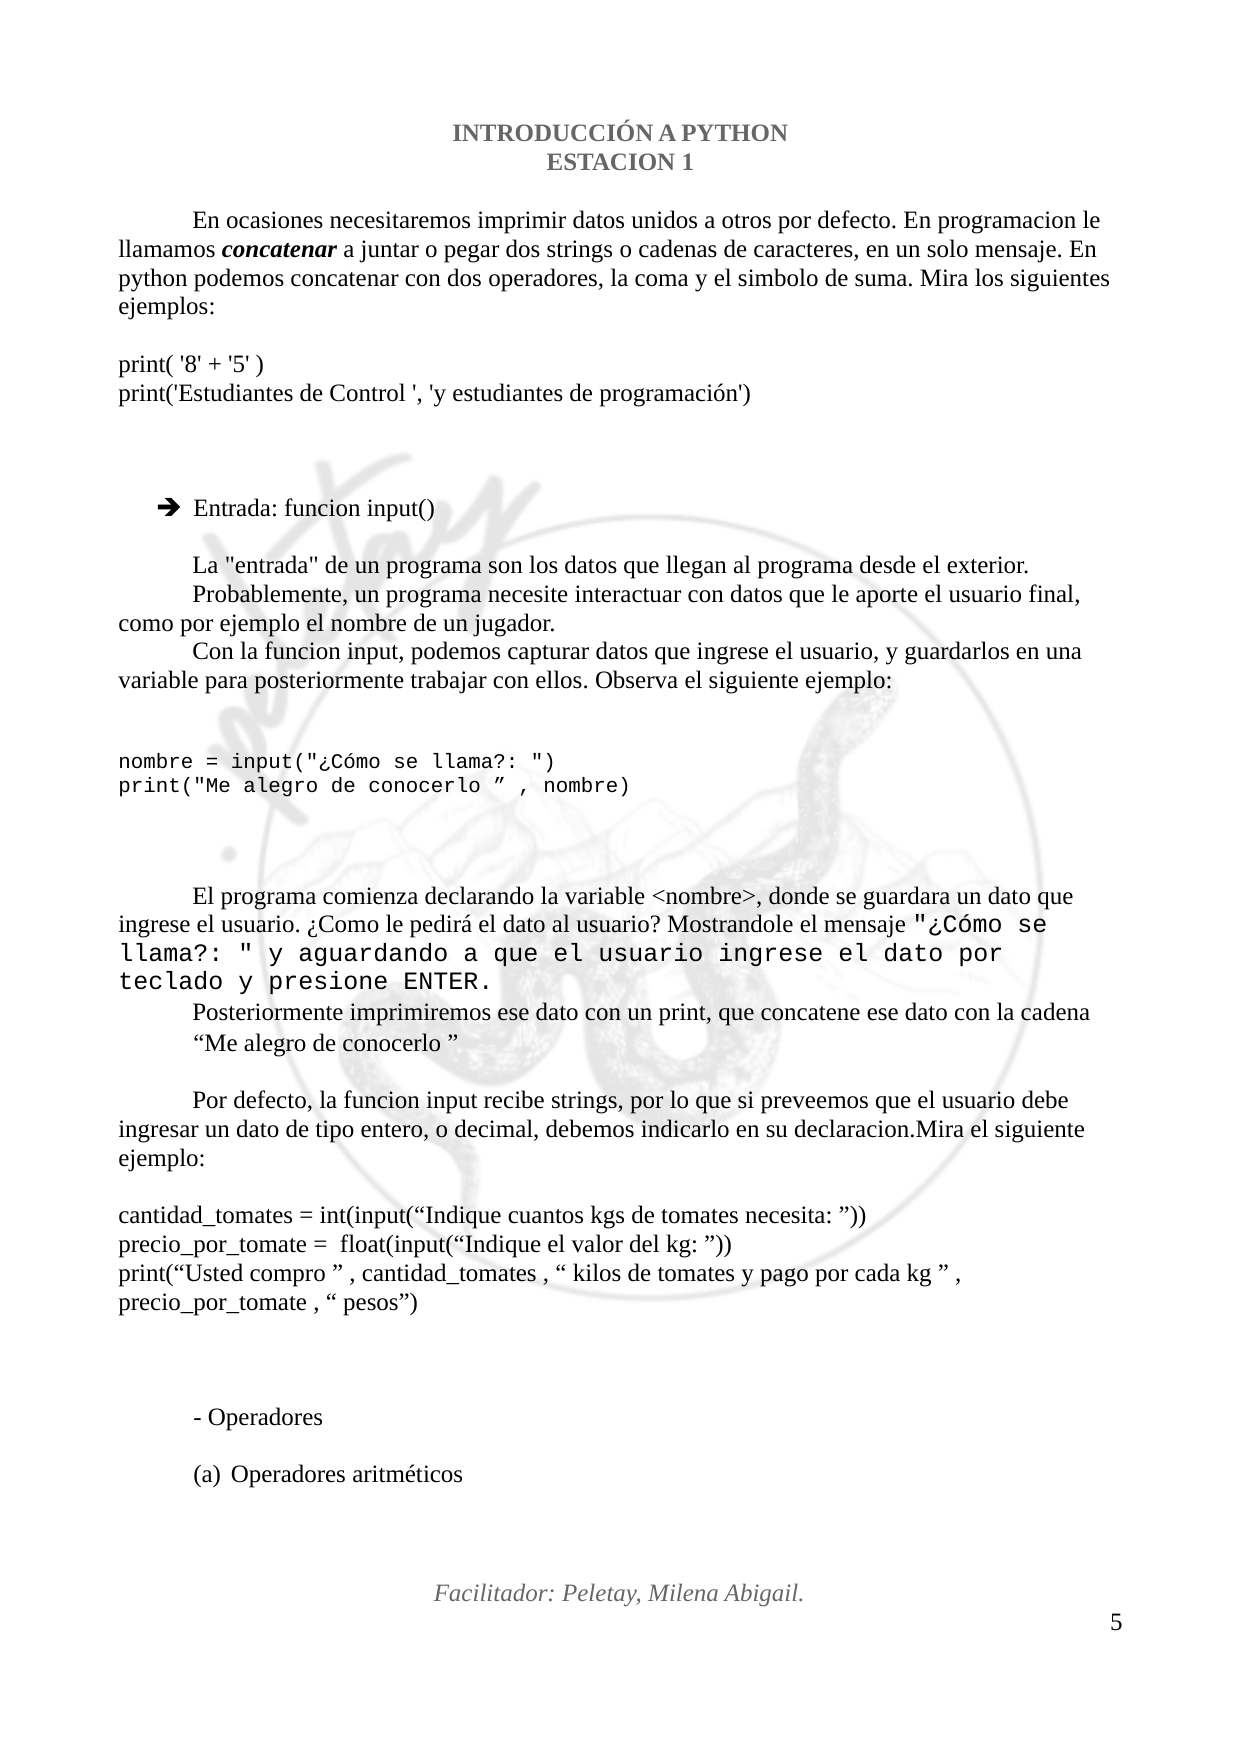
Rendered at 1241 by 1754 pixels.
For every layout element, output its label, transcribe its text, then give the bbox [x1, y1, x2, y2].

text print('Estudiantes de Control ', 'y estudiantes de programación') [118, 378, 1122, 406]
text Probablemente, un programa necesite interactuar con datos que le aporte el usuario final, como por ejemplo el nombre de un jugador. [118, 579, 1122, 636]
list Operadores aritméticos [193, 1459, 1122, 1488]
text Por defecto, la funcion input recibe strings, por lo que si preveemos que el usuario debe ingresar un dato de tipo entero, o decimal, debemos indicarlo en su declaracion.Mira el siguiente ejemplo: [118, 1085, 1122, 1172]
text print( '8' + '5' ) [118, 349, 1122, 378]
text El programa comienza declarando la variable <nombre>, donde se guardara un dato que ingrese el usuario. ¿Como le pedirá el dato al usuario? Mostrandole el mensaje "¿Cómo se llama?: " y aguardando a que el usuario ingrese el dato por teclado y presione ENTER. [118, 881, 1122, 997]
text Con la funcion input, podemos capturar datos que ingrese el usuario, y guardarlos en una variable para posteriormente trabajar con ellos. Observa el siguiente ejemplo: [118, 636, 1122, 694]
list - Operadores [156, 1402, 1122, 1430]
text nombre = input("¿Cómo se llama?: ") [118, 751, 1122, 774]
list “Me alegro de conocerlo ” [156, 1028, 1122, 1057]
text En ocasiones necesitaremos imprimir datos unidos a otros por defecto. En programacion le llamamos concatenar a juntar o pegar dos strings o cadenas de caracteres, en un solo mensaje. En python podemos concatenar con dos operadores, la coma y el simbolo de suma. Mira los siguientes ejemplos: [118, 205, 1122, 320]
text precio_por_tomate = float(input(“Indique el valor del kg: ”)) [118, 1229, 1122, 1258]
text Posteriormente imprimiremos ese dato con un print, que concatene ese dato con la cadena [118, 997, 1122, 1028]
text print(“Usted compro ” , cantidad_tomates , “ kilos de tomates y pago por cada kg ” , precio_por_tomate , “ pesos”) [118, 1258, 1122, 1315]
text cantidad_tomates = int(input(“Indique cuantos kgs de tomates necesita: ”)) [118, 1200, 1122, 1229]
text La "entrada" de un programa son los datos que llegan al programa desde el exterior. [118, 550, 1122, 579]
text print("Me alegro de conocerlo ” , nombre) [118, 774, 1122, 798]
list Entrada: funcion input() [156, 493, 1122, 521]
